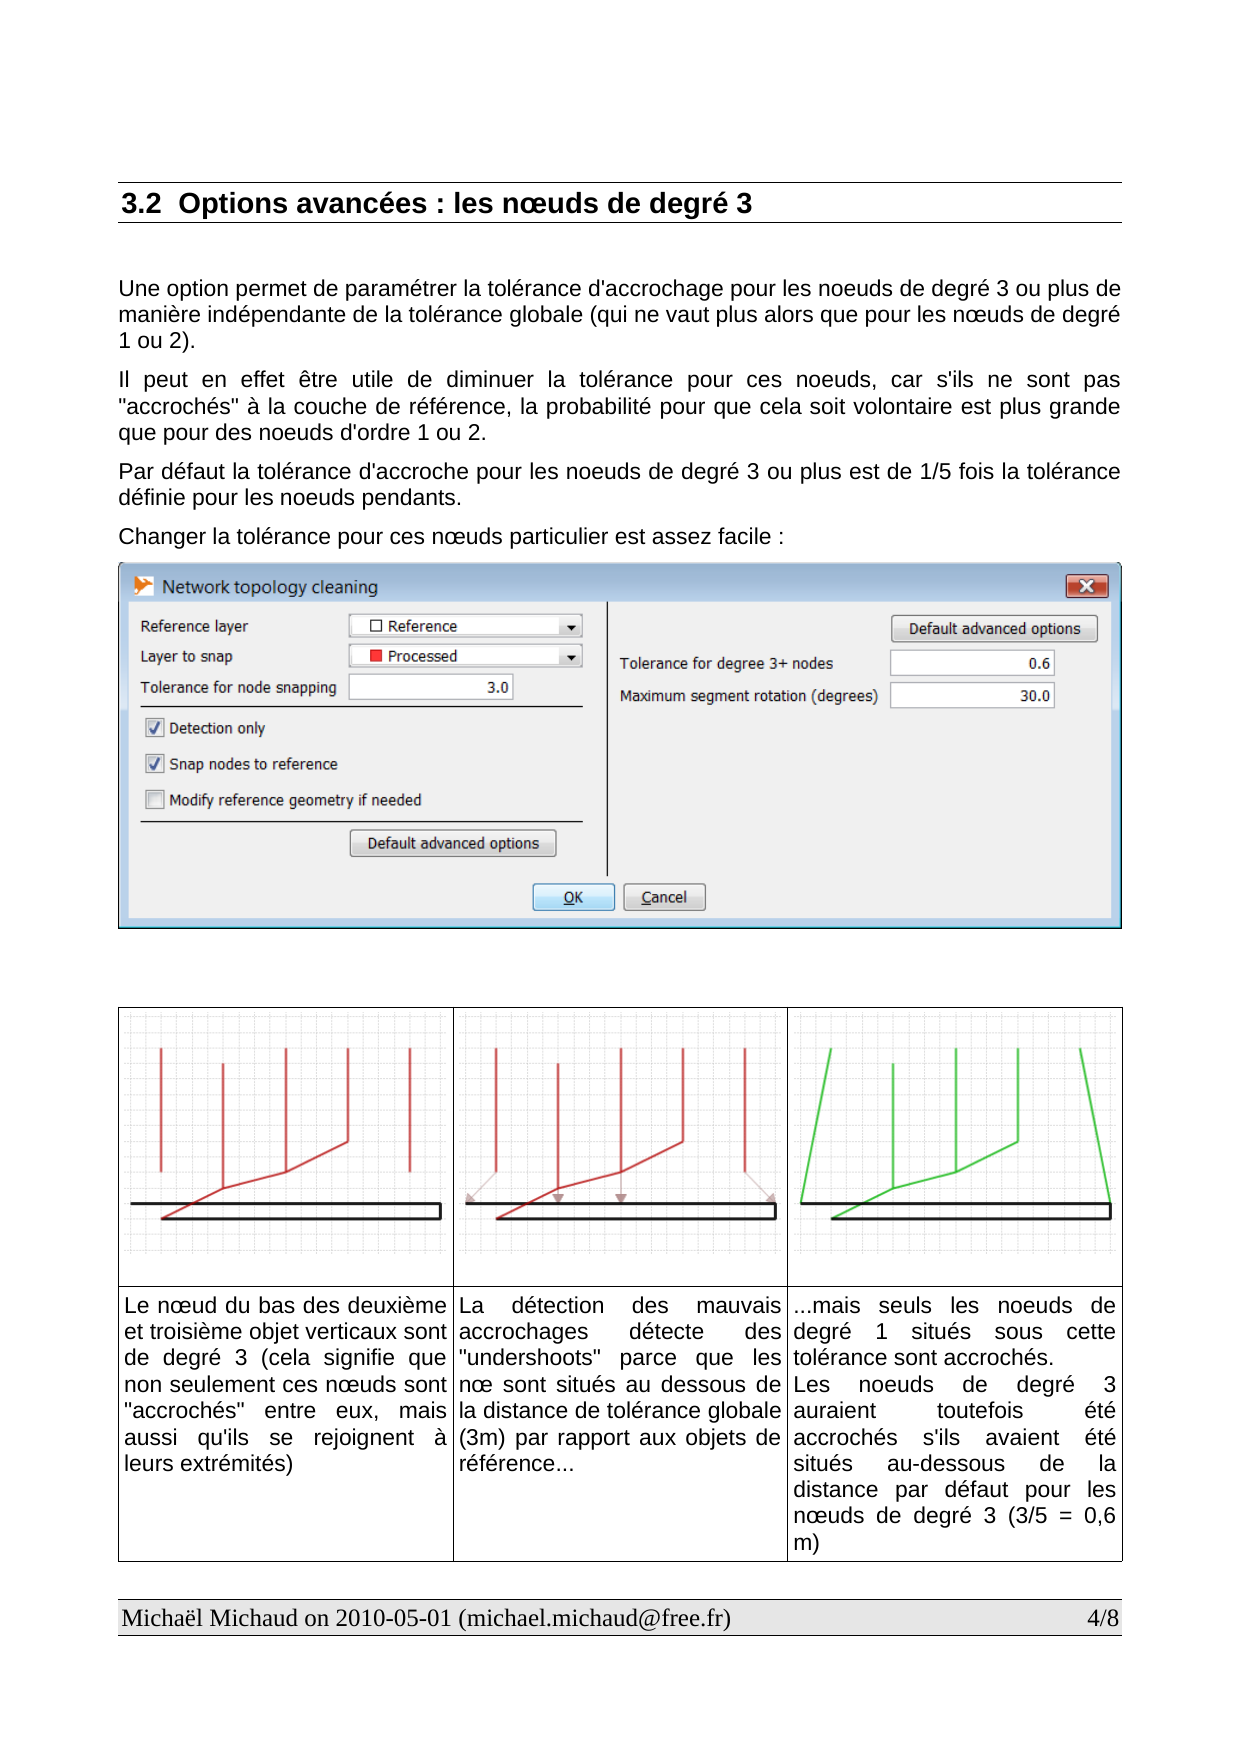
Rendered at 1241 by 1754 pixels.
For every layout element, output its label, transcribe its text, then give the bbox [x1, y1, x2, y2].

text Une option permet de paramétrer la tolérance d'accrochage pour les noeuds de degré 3 ou plus de manière indépendante de la tolérance globale (qui ne vaut plus alors que pour les nœuds de degré 1 ou 2). [118, 275, 1122, 354]
table_header [788, 1008, 1122, 1286]
table_header [119, 1008, 453, 1286]
table_cell ...mais seuls les noeuds de degré 1 situés sous cette tolérance sont accrochés. Les noeuds de degré 3 auraient toutefois été accrochés s'ils avaient été situés au-dessous de la distance par défaut pour les nœuds de degré 3 (3/5 = 0,6 m) [788, 1287, 1122, 1561]
table_header [454, 1008, 787, 1286]
table_cell Le nœud du bas des deuxième et troisième objet verticaux sont de degré 3 (cela signifie que non seulement ces nœuds sont "accrochés" entre eux, mais aussi qu'ils se rejoignent à leurs extrémités) [119, 1287, 453, 1561]
text Il peut en effet être utile de diminuer la tolérance pour ces noeuds, car s'ils ne sont pas "accrochés" à la couche de référence, la probabilité pour que cela soit volontaire est plus grande que pour des noeuds d'ordre 1 ou 2. [118, 366, 1122, 445]
subtitle Options avancées : les nœuds de degré 3 [118, 183, 1122, 222]
picture [118, 562, 1122, 929]
text Changer la tolérance pour ces nœuds particulier est assez facile : [118, 523, 1122, 549]
text Par défaut la tolérance d'accroche pour les noeuds de degré 3 ou plus est de 1/5 fois la tolérance définie pour les noeuds pendants. [118, 458, 1122, 511]
table_cell La détection des mauvais accrochages détecte des "undershoots" parce que les nœ sont situés au dessous de la distance de tolérance globale (3m) par rapport aux objets de référence... [454, 1287, 787, 1561]
